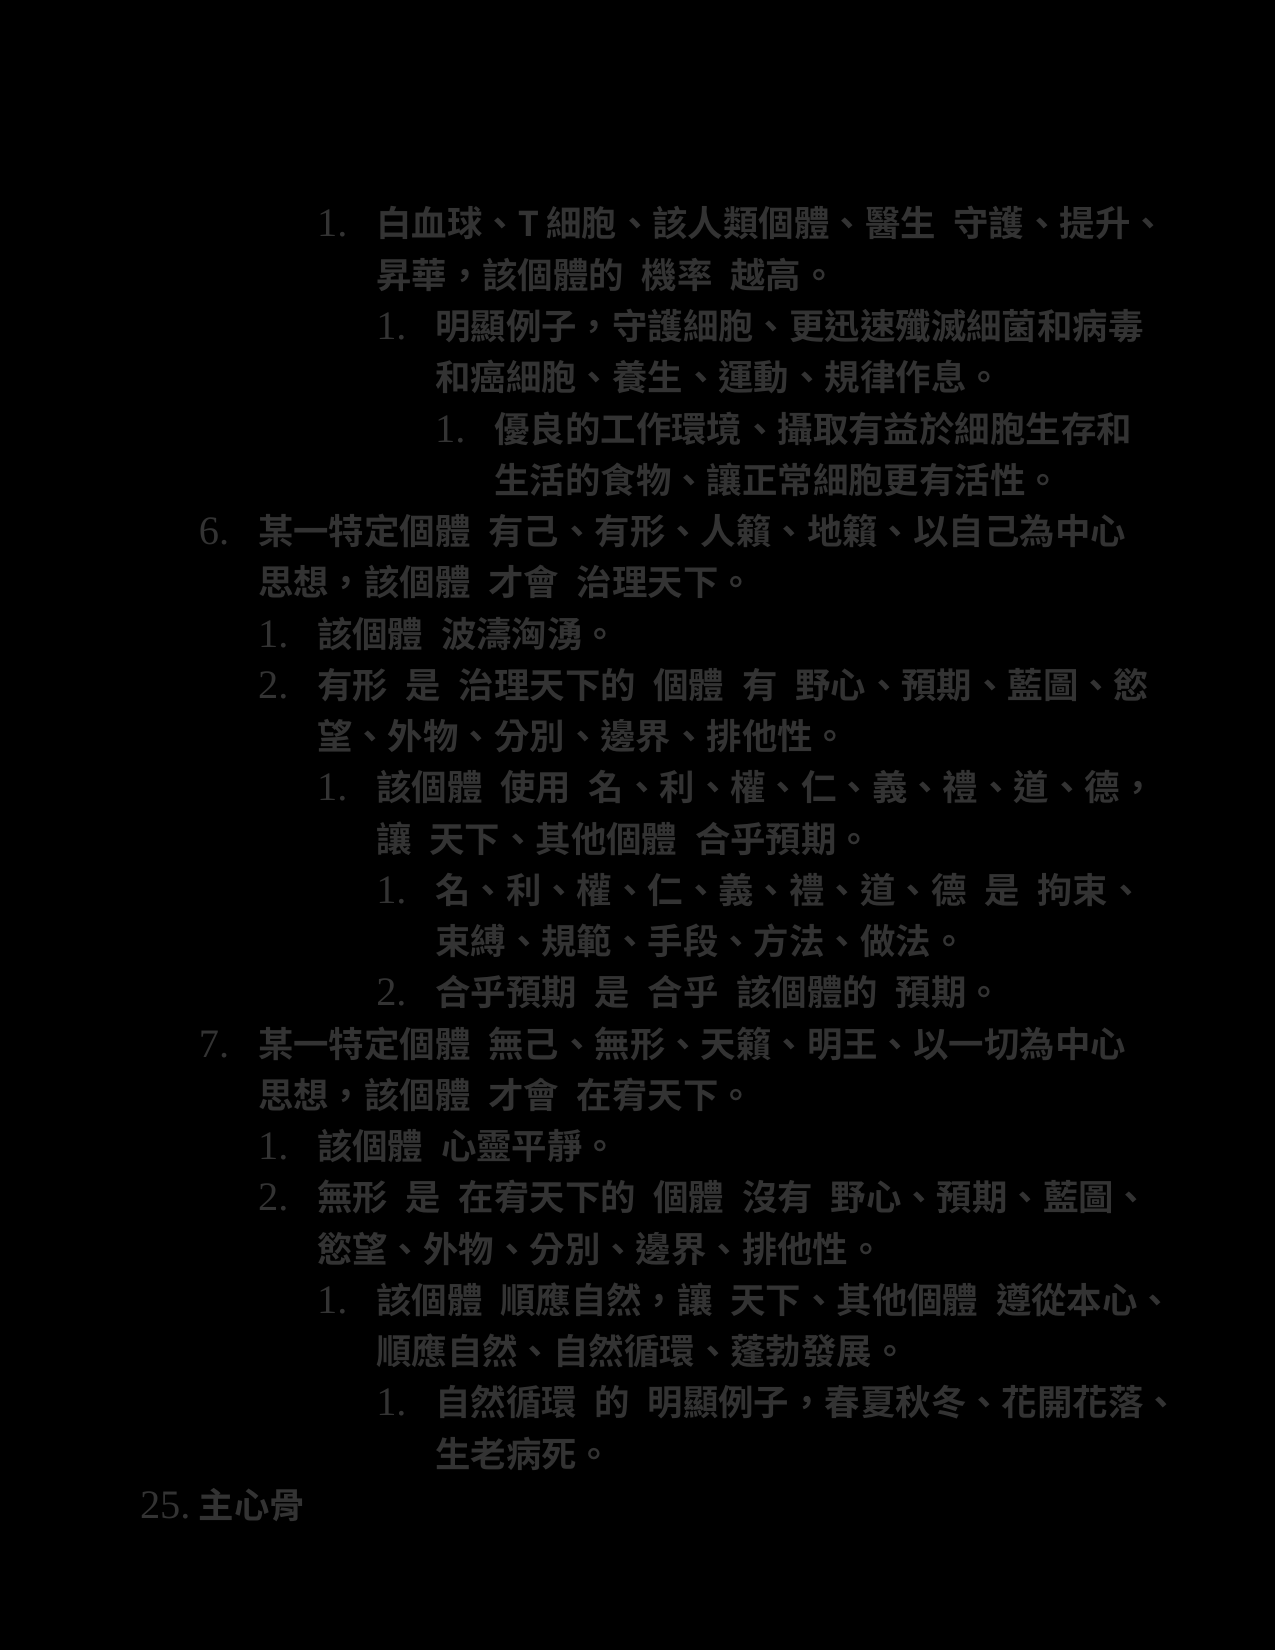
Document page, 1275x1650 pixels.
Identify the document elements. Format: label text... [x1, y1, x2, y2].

list 某一特定個體 有己、有形、人籟、地籟、以自己為中心思想，該個體 才會 治理天下。 [199, 503, 1157, 606]
list 該個體 心靈平靜。 [258, 1118, 1157, 1170]
list 無形 是 在宥天下的 個體 沒有 野心、預期、藍圖、慾望、外物、分別、邊界、排他性。 [258, 1170, 1157, 1272]
list 自然循環 的 明顯例子，春夏秋冬、花開花落、生老病死。 [376, 1375, 1157, 1477]
list 名、利、權、仁、義、禮、道、德 是 拘束、束縛、規範、手段、方法、做法。 [376, 862, 1157, 965]
list 合乎預期 是 合乎 該個體的 預期。 [376, 965, 1157, 1016]
list 優良的工作環境、攝取有益於細胞生存和生活的食物、讓正常細胞更有活性。 [435, 401, 1157, 503]
list 某一特定個體 無己、無形、天籟、明王、以一切為中心思想，該個體 才會 在宥天下。 [199, 1016, 1157, 1118]
list 該個體 使用 名、利、權、仁、義、禮、道、德，讓 天下、其他個體 合乎預期。 [317, 760, 1157, 862]
list 主心骨 [140, 1477, 1157, 1528]
list 該個體 波濤洶湧。 [258, 606, 1157, 657]
list 明顯例子，守護細胞、更迅速殲滅細菌和病毒和癌細胞、養生、運動、規律作息。 [376, 298, 1157, 401]
list 該個體 順應自然，讓 天下、其他個體 遵從本心、順應自然、自然循環、蓬勃發展。 [317, 1272, 1157, 1375]
list 有形 是 治理天下的 個體 有 野心、預期、藍圖、慾望、外物、分別、邊界、排他性。 [258, 657, 1157, 760]
list 白血球、T細胞、該人類個體、醫生 守護、提升、昇華，該個體的 機率 越高。 [317, 196, 1157, 298]
